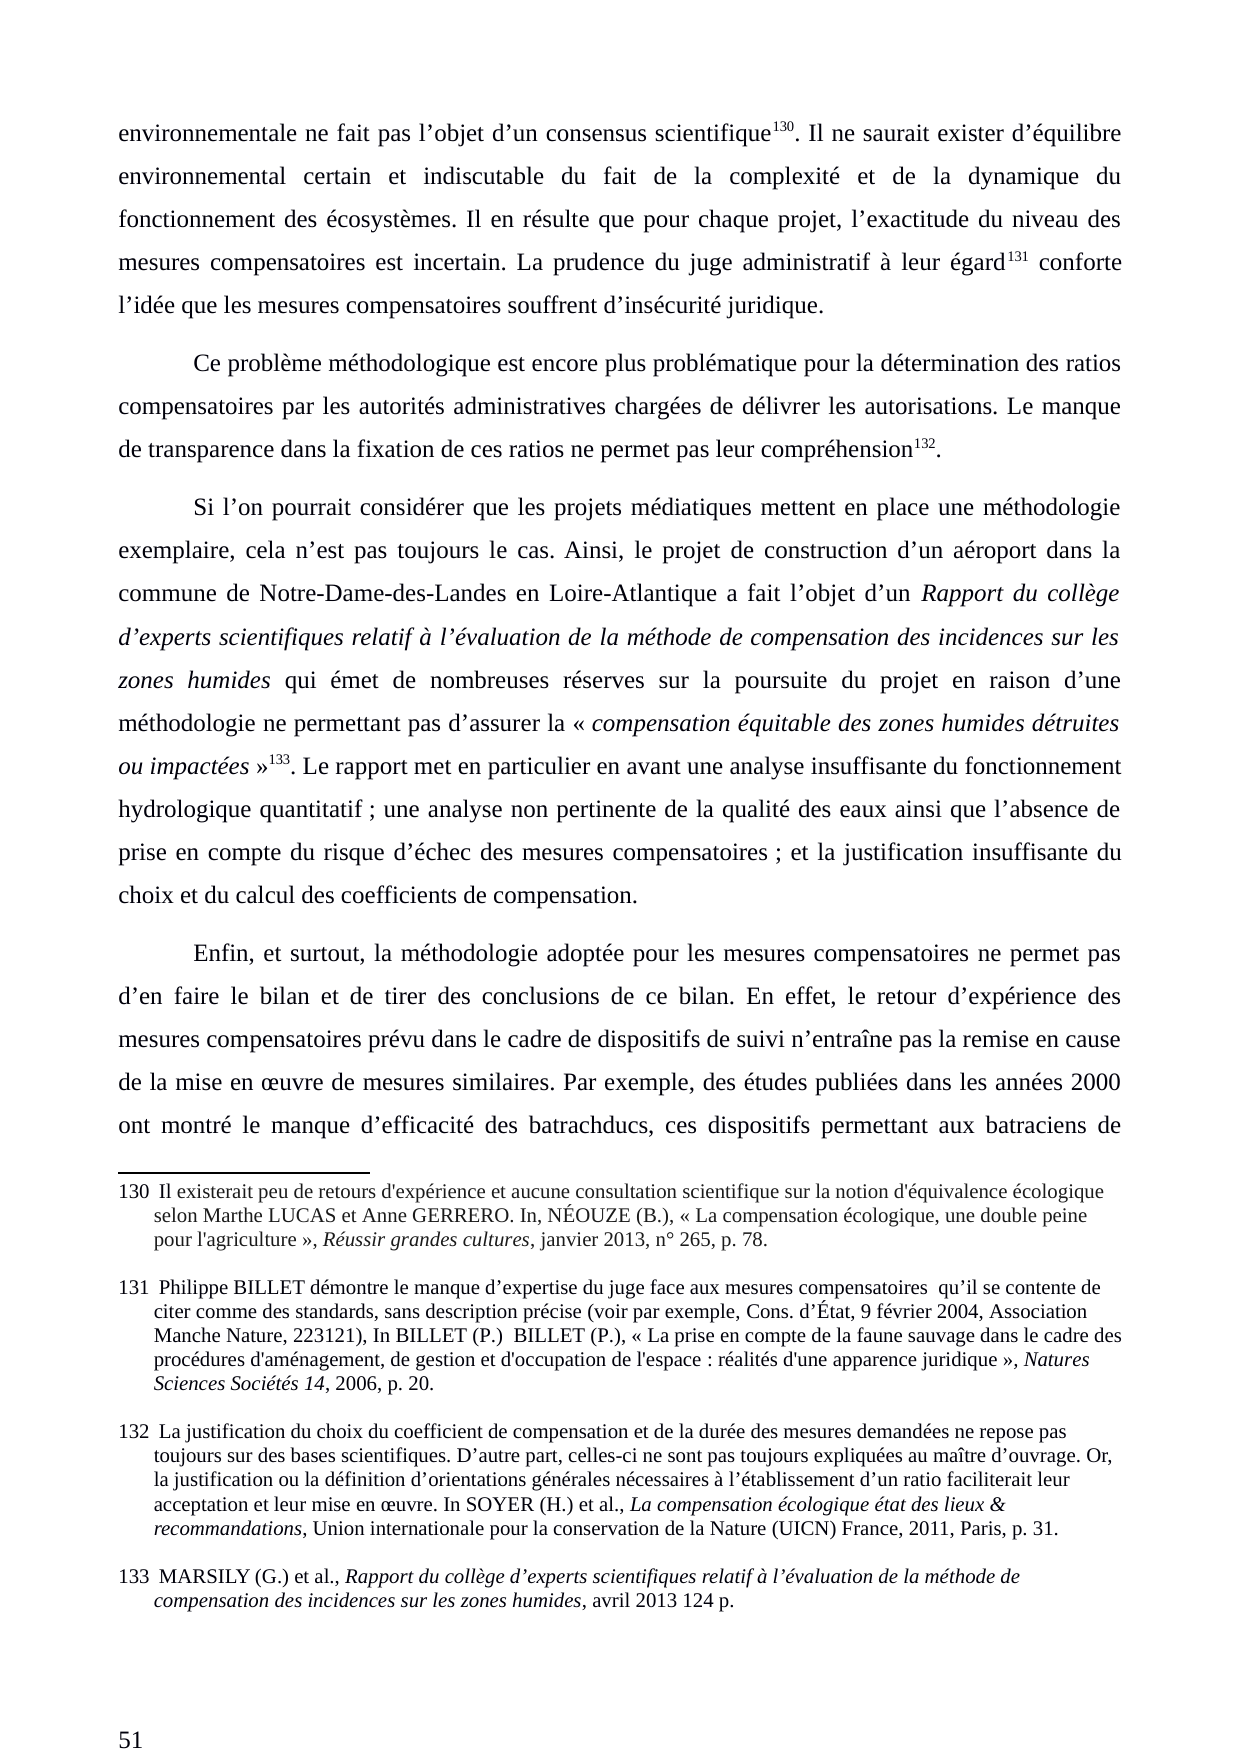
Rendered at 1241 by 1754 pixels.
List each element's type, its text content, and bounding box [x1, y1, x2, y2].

text environnementale ne fait pas l’objet d’un consensus scientifique. Il ne saurait exister d’équilibre environnemental certain et indiscutable du fait de la complexité et de la dynamique du fonctionnement des écosystèmes. Il en résulte que pour chaque projet, l’exactitude du niveau des mesures compensatoires est incertain. La prudence du juge administratif à leur égard conforte l’idée que les mesures compensatoires souffrent d’insécurité juridique. [118, 118, 1122, 319]
text MARSILY (G.) et al., Rapport du collège d’experts scientifiques relatif à l’évaluation de la méthode de compensation des incidences sur les zones humides, avril 2013 124 p. [118, 1564, 1122, 1612]
text Il existerait peu de retours d'expérience et aucune consultation scientifique sur la notion d'équivalence écologique selon Marthe LUCAS et Anne GERRERO. In, NÉOUZE (B.), « La compensation écologique, une double peine pour l'agriculture », Réussir grandes cultures, janvier 2013, n° 265, p. 78. [118, 1179, 1122, 1251]
text Enfin, et surtout, la méthodologie adoptée pour les mesures compensatoires ne permet pas d’en faire le bilan et de tirer des conclusions de ce bilan. En effet, le retour d’expérience des mesures compensatoires prévu dans le cadre de dispositifs de suivi n’entraîne pas la remise en cause de la mise en œuvre de mesures similaires. Par exemple, des études publiées dans les années 2000 ont montré le manque d’efficacité des batrachducs, ces dispositifs permettant aux batraciens de [118, 938, 1122, 1139]
text Philippe BILLET démontre le manque d’expertise du juge face aux mesures compensatoires qu’il se contente de citer comme des standards, sans description précise (voir par exemple, Cons. d’État, 9 février 2004, Association Manche Nature, 223121), In BILLET (P.) BILLET (P.), « La prise en compte de la faune sauvage dans le cadre des procédures d'aménagement, de gestion et d'occupation de l'espace : réalités d'une apparence juridique », Natures Sciences Sociétés 14, 2006, p. 20. [118, 1275, 1122, 1395]
text Ce problème méthodologique est encore plus problématique pour la détermination des ratios compensatoires par les autorités administratives chargées de délivrer les autorisations. Le manque de transparence dans la fixation de ces ratios ne permet pas leur compréhension. [118, 348, 1122, 463]
text Si l’on pourrait considérer que les projets médiatiques mettent en place une méthodologie exemplaire, cela n’est pas toujours le cas. Ainsi, le projet de construction d’un aéroport dans la commune de Notre-Dame-des-Landes en Loire-Atlantique a fait l’objet d’un Rapport du collège d’experts scientifiques relatif à l’évaluation de la méthode de compensation des incidences sur les zones humides qui émet de nombreuses réserves sur la poursuite du projet en raison d’une méthodologie ne permettant pas d’assurer la « compensation équitable des zones humides détruites ou impactées ». Le rapport met en particulier en avant une analyse insuffisante du fonctionnement hydrologique quantitatif ; une analyse non pertinente de la qualité des eaux ainsi que l’absence de prise en compte du risque d’échec des mesures compensatoires ; et la justification insuffisante du choix et du calcul des coefficients de compensation. [118, 492, 1122, 909]
text La justification du choix du coefficient de compensation et de la durée des mesures demandées ne repose pas toujours sur des bases scientifiques. D’autre part, celles-ci ne sont pas toujours expliquées au maître d’ouvrage. Or, la justification ou la définition d’orientations générales nécessaires à l’établissement d’un ratio faciliterait leur acceptation et leur mise en œuvre. In SOYER (H.) et al., La compensation écologique état des lieux & recommandations, Union internationale pour la conservation de la Nature (UICN) France, 2011, Paris, p. 31. [118, 1419, 1122, 1539]
